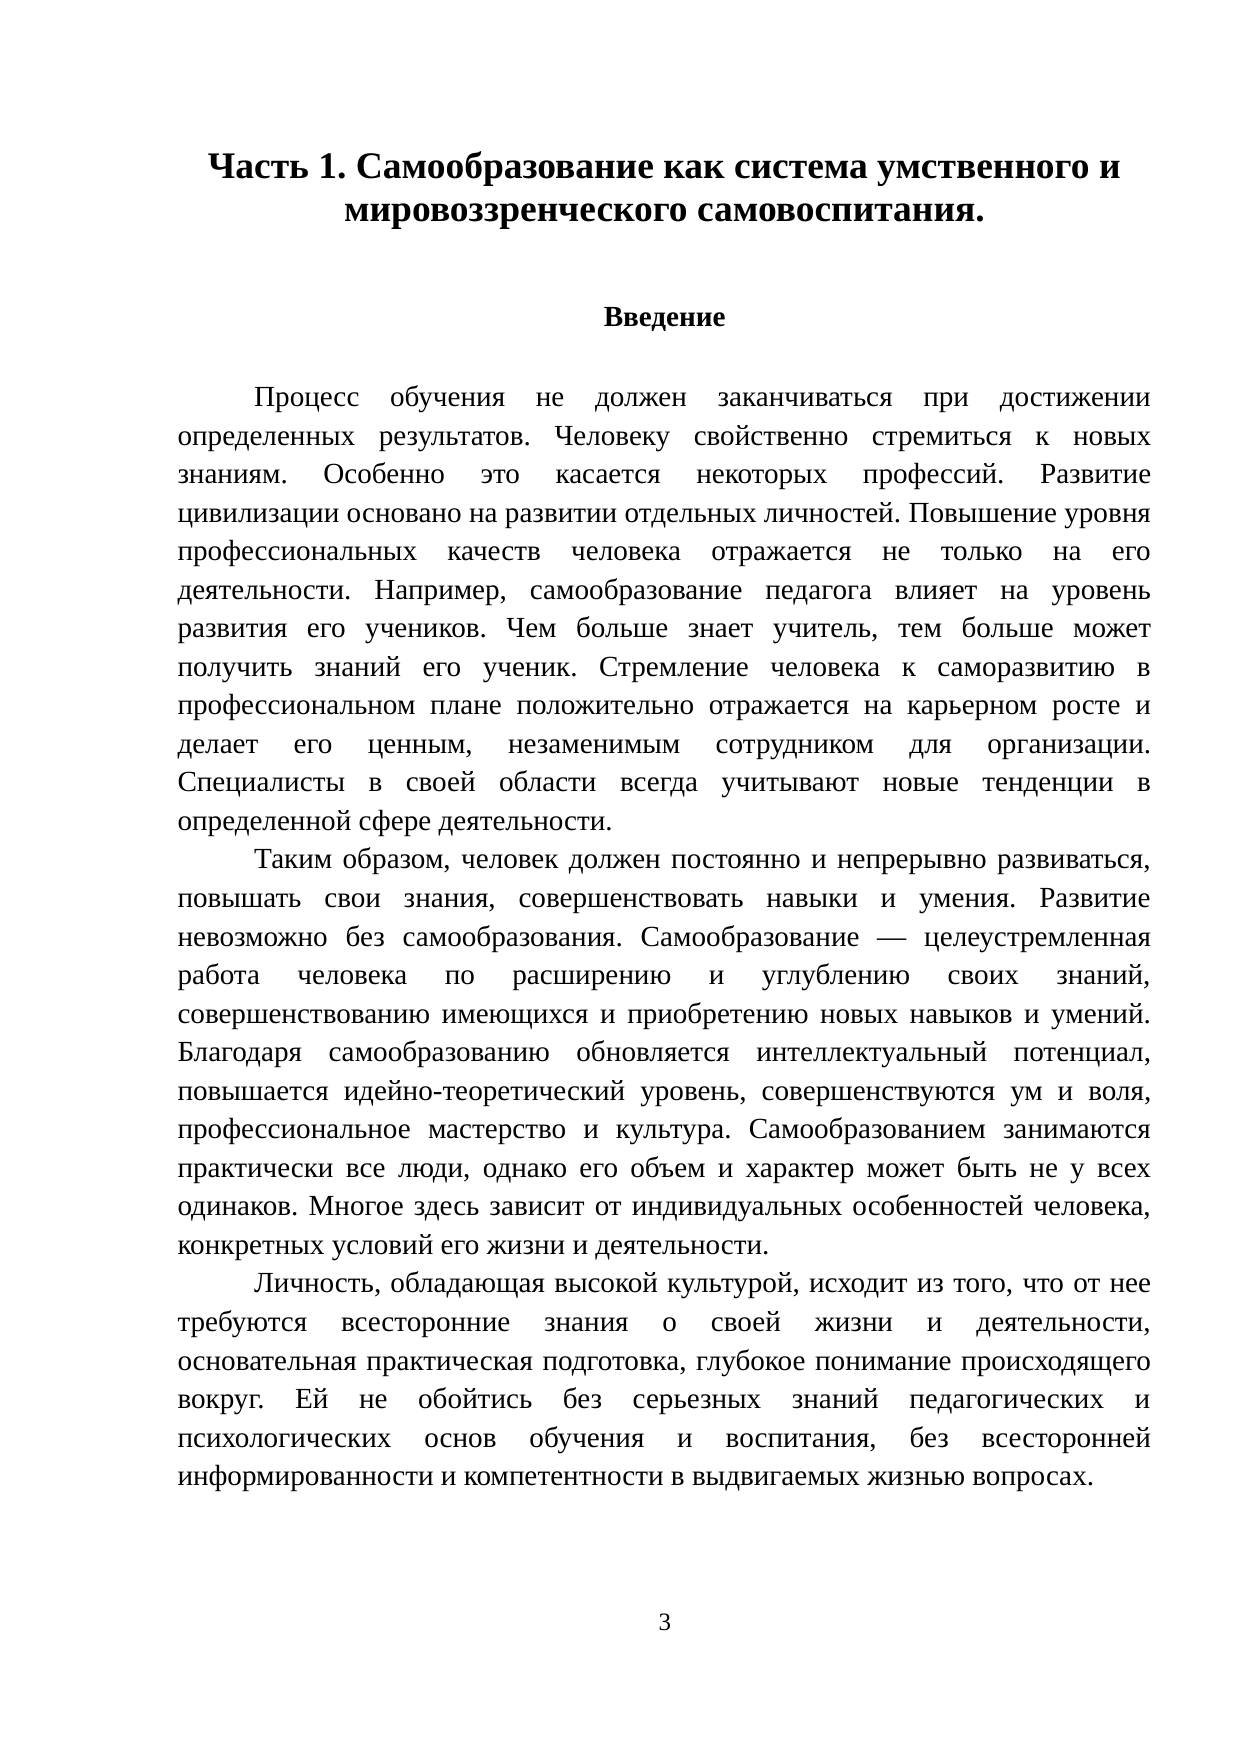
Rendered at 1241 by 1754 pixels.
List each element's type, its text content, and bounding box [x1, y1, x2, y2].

subtitle Часть 1. Самообразование как система умственного и мировоззренческого самовоспитания. [177, 143, 1152, 229]
text Личность, обладающая высокой культурой, исходит из того, что от нее требуются всесторонние знания о своей жизни и деятельности, основательная практическая подготовка, глубокое понимание происходящего вокруг. Ей не обойтись без серьезных знаний педагогических и психологических основ обучения и воспитания, без всесторонней информированности и компетентности в выдвигаемых жизнью вопросах. [177, 1266, 1152, 1492]
text Таким образом, человек должен постоянно и непрерывно развиваться, повышать свои знания, совершенствовать навыки и умения. Развитие невозможно без самообразования. Самообразование — целеустремленная работа человека по расширению и углублению своих знаний, совершенствованию имеющихся и приобретению новых навыков и умений. Благодаря самообразованию обновляется интеллектуальный потенциал, повышается идейно-теоретический уровень, совершенствуются ум и воля, профессиональное мастерство и культура. Самообразованием занимаются практически все люди, однако его объем и характер может быть не у всех одинаков. Многое здесь зависит от индивидуальных особенностей человека, конкретных условий его жизни и деятельности. [177, 842, 1152, 1261]
subtitle Введение [177, 299, 1152, 333]
text Процесс обучения не должен заканчиваться при достижении определенных результатов. Человеку свойственно стремиться к новых знаниям. Особенно это касается некоторых профессий. Развитие цивилизации основано на развитии отдельных личностей. Повышение уровня профессиональных качеств человека отражается не только на его деятельности. Например, самообразование педагога влияет на уровень развития его учеников. Чем больше знает учитель, тем больше может получить знаний его ученик. Стремление человека к саморазвитию в профессиональном плане положительно отражается на карьерном росте и делает его ценным, незаменимым сотрудником для организации. Специалисты в своей области всегда учитывают новые тенденции в определенной сфере деятельности. [177, 379, 1152, 837]
